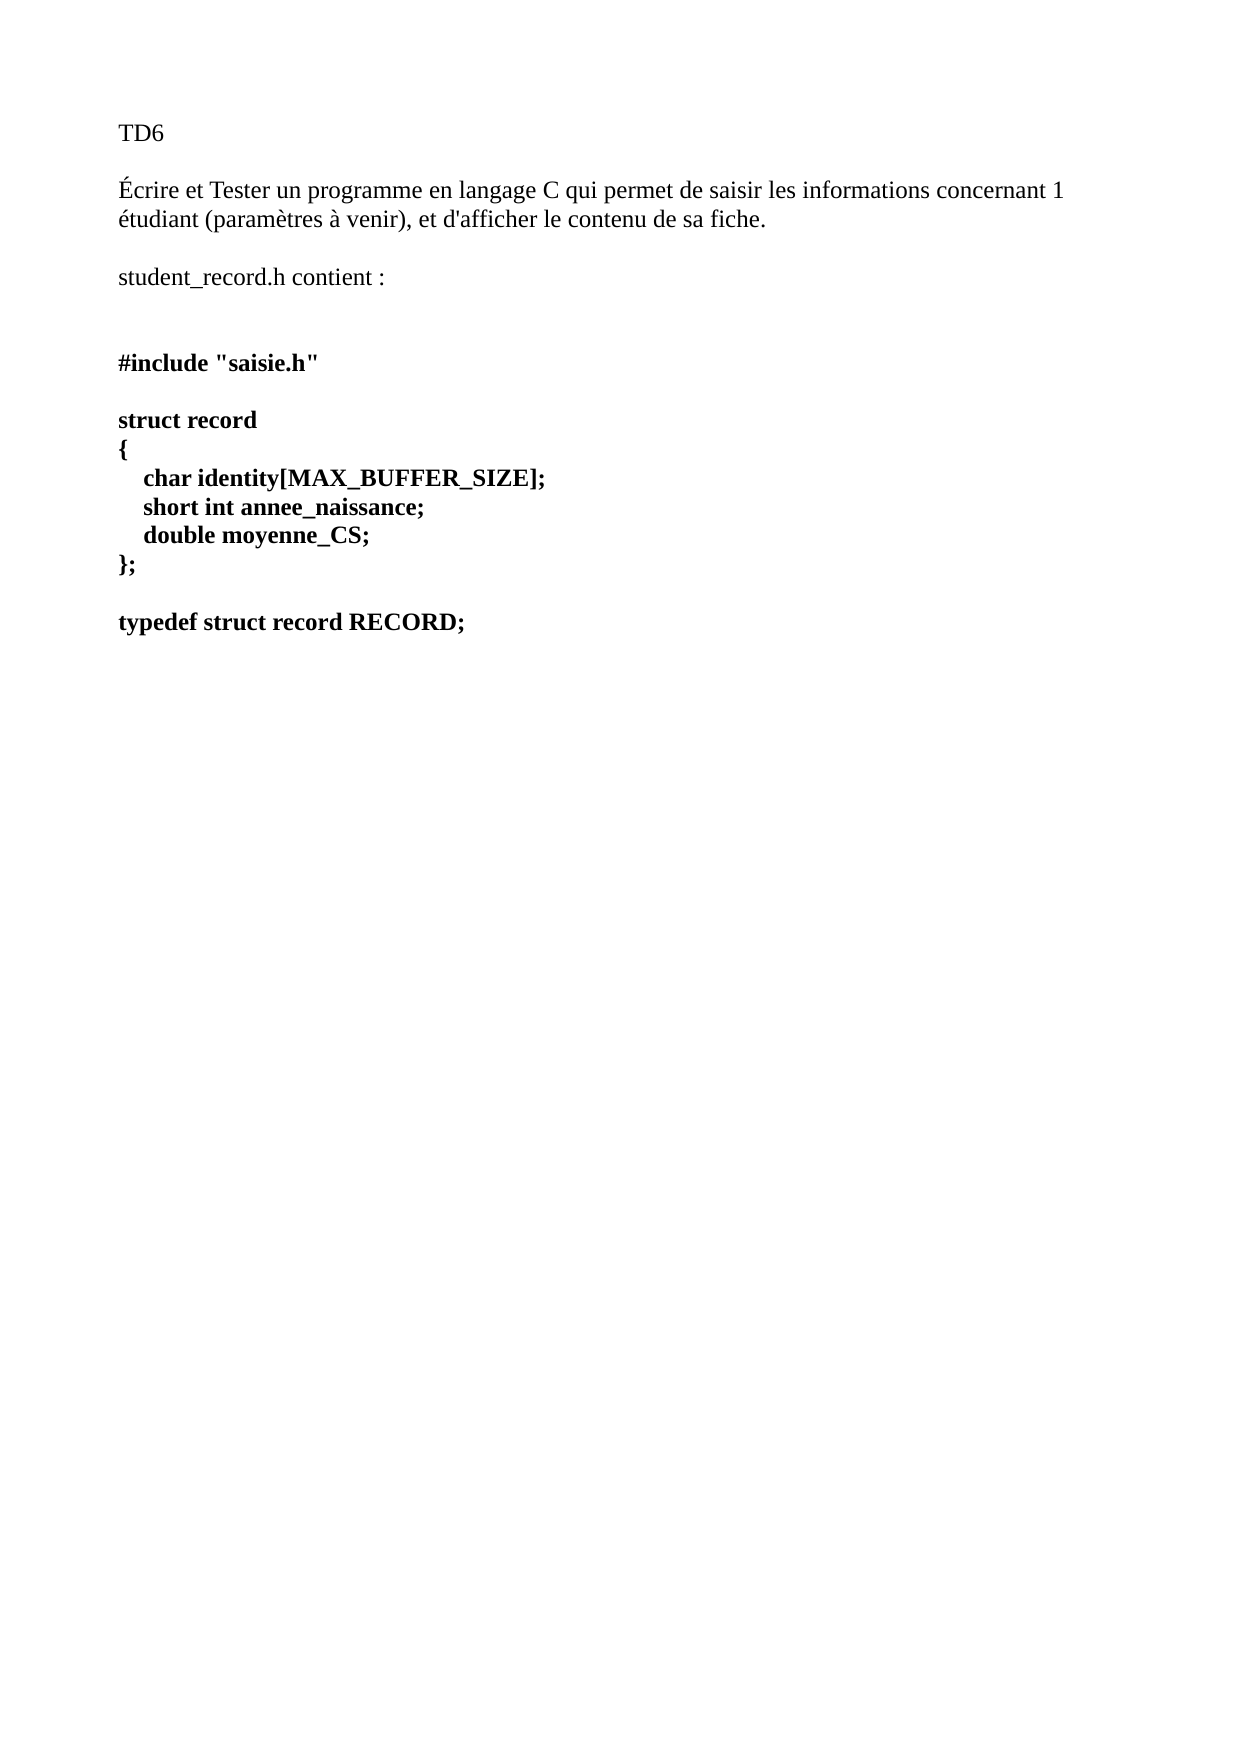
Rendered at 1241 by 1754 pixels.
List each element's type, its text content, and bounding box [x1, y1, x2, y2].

text typedef struct record RECORD; [118, 607, 1122, 636]
text char identity[MAX_BUFFER_SIZE]; [118, 463, 1122, 492]
text struct record [118, 406, 1122, 434]
text double moyenne_CS; [118, 521, 1122, 549]
text }; [118, 549, 1122, 578]
text TD6 [118, 118, 1122, 147]
text short int annee_naissance; [118, 492, 1122, 521]
text student_record.h contient : [118, 262, 1122, 291]
text Écrire et Tester un programme en langage C qui permet de saisir les informations concernant 1 étudiant (paramètres à venir), et d'afficher le contenu de sa fiche. [118, 176, 1122, 233]
text { [118, 434, 1122, 463]
text #include "saisie.h" [118, 348, 1122, 377]
